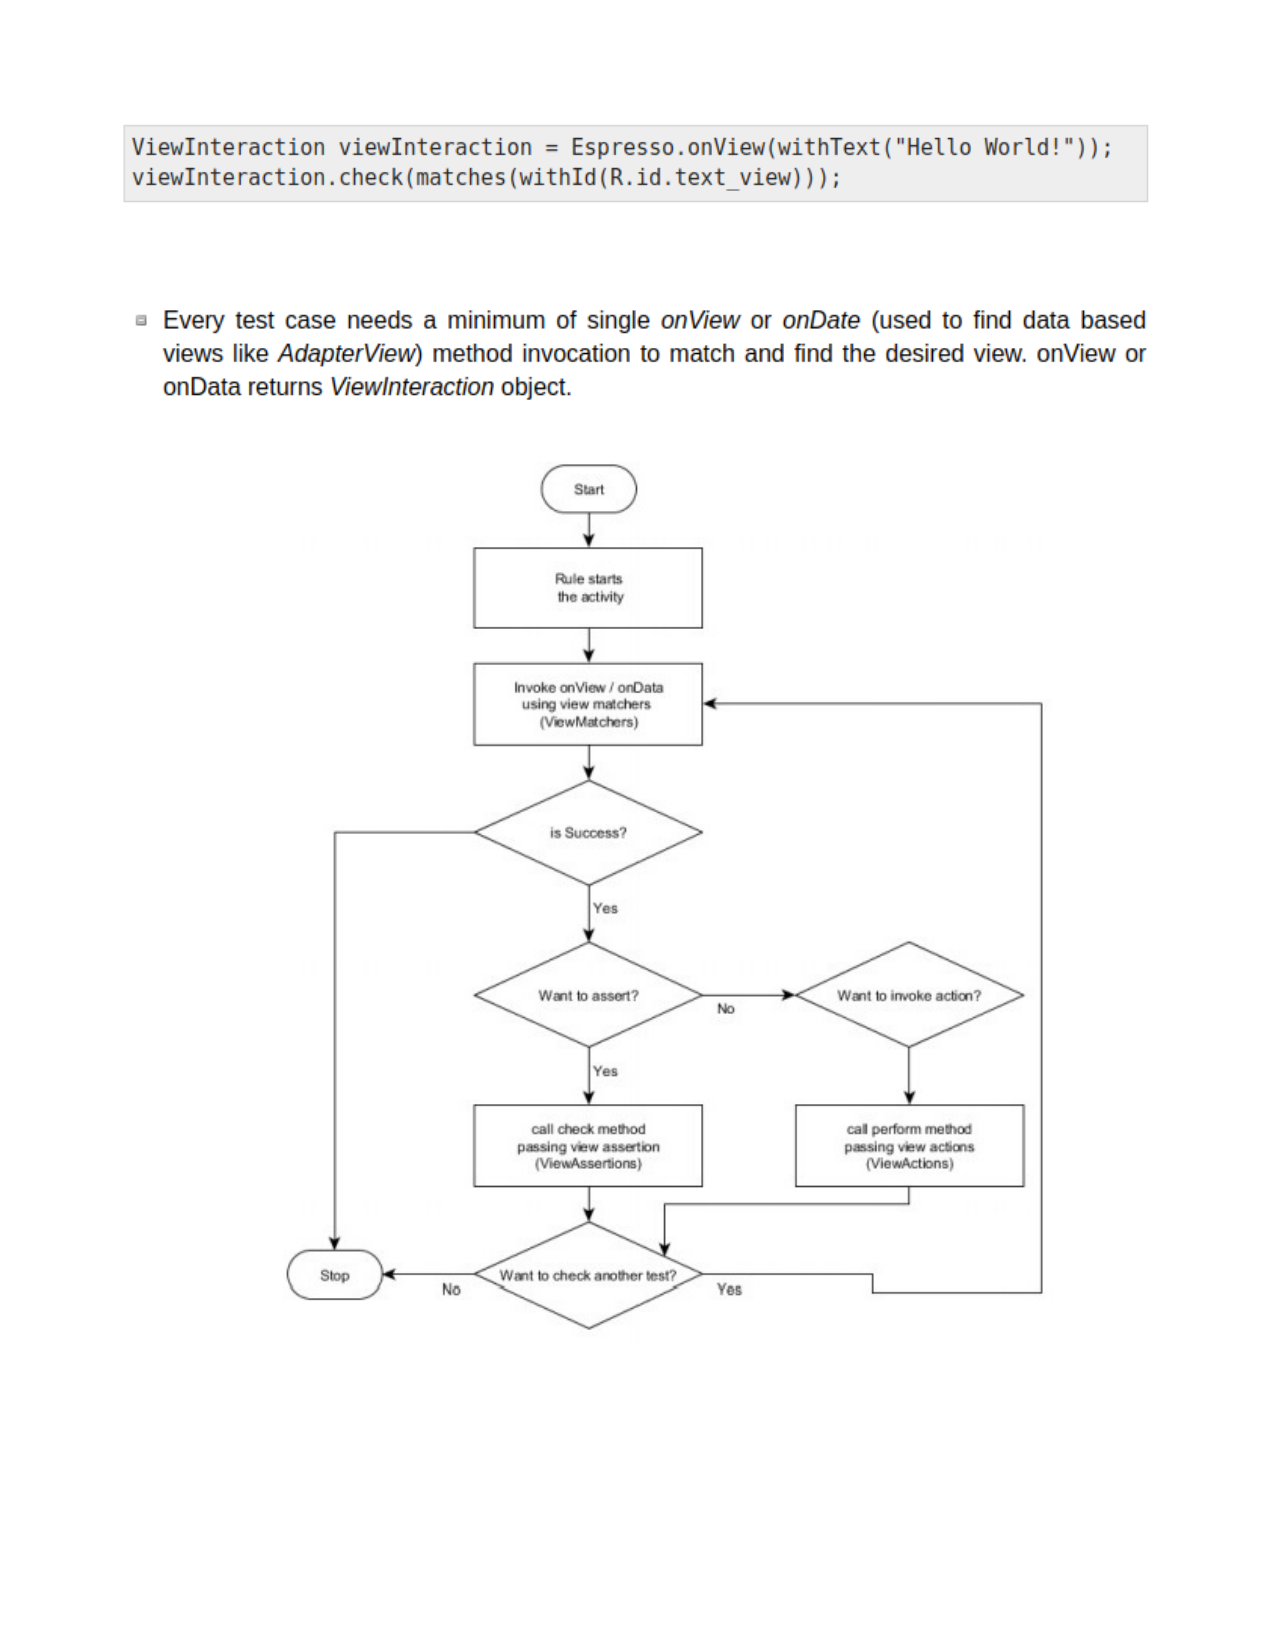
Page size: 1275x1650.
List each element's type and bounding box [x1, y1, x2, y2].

picture [118, 297, 1157, 403]
picture [215, 460, 1060, 1344]
picture [118, 118, 1157, 211]
